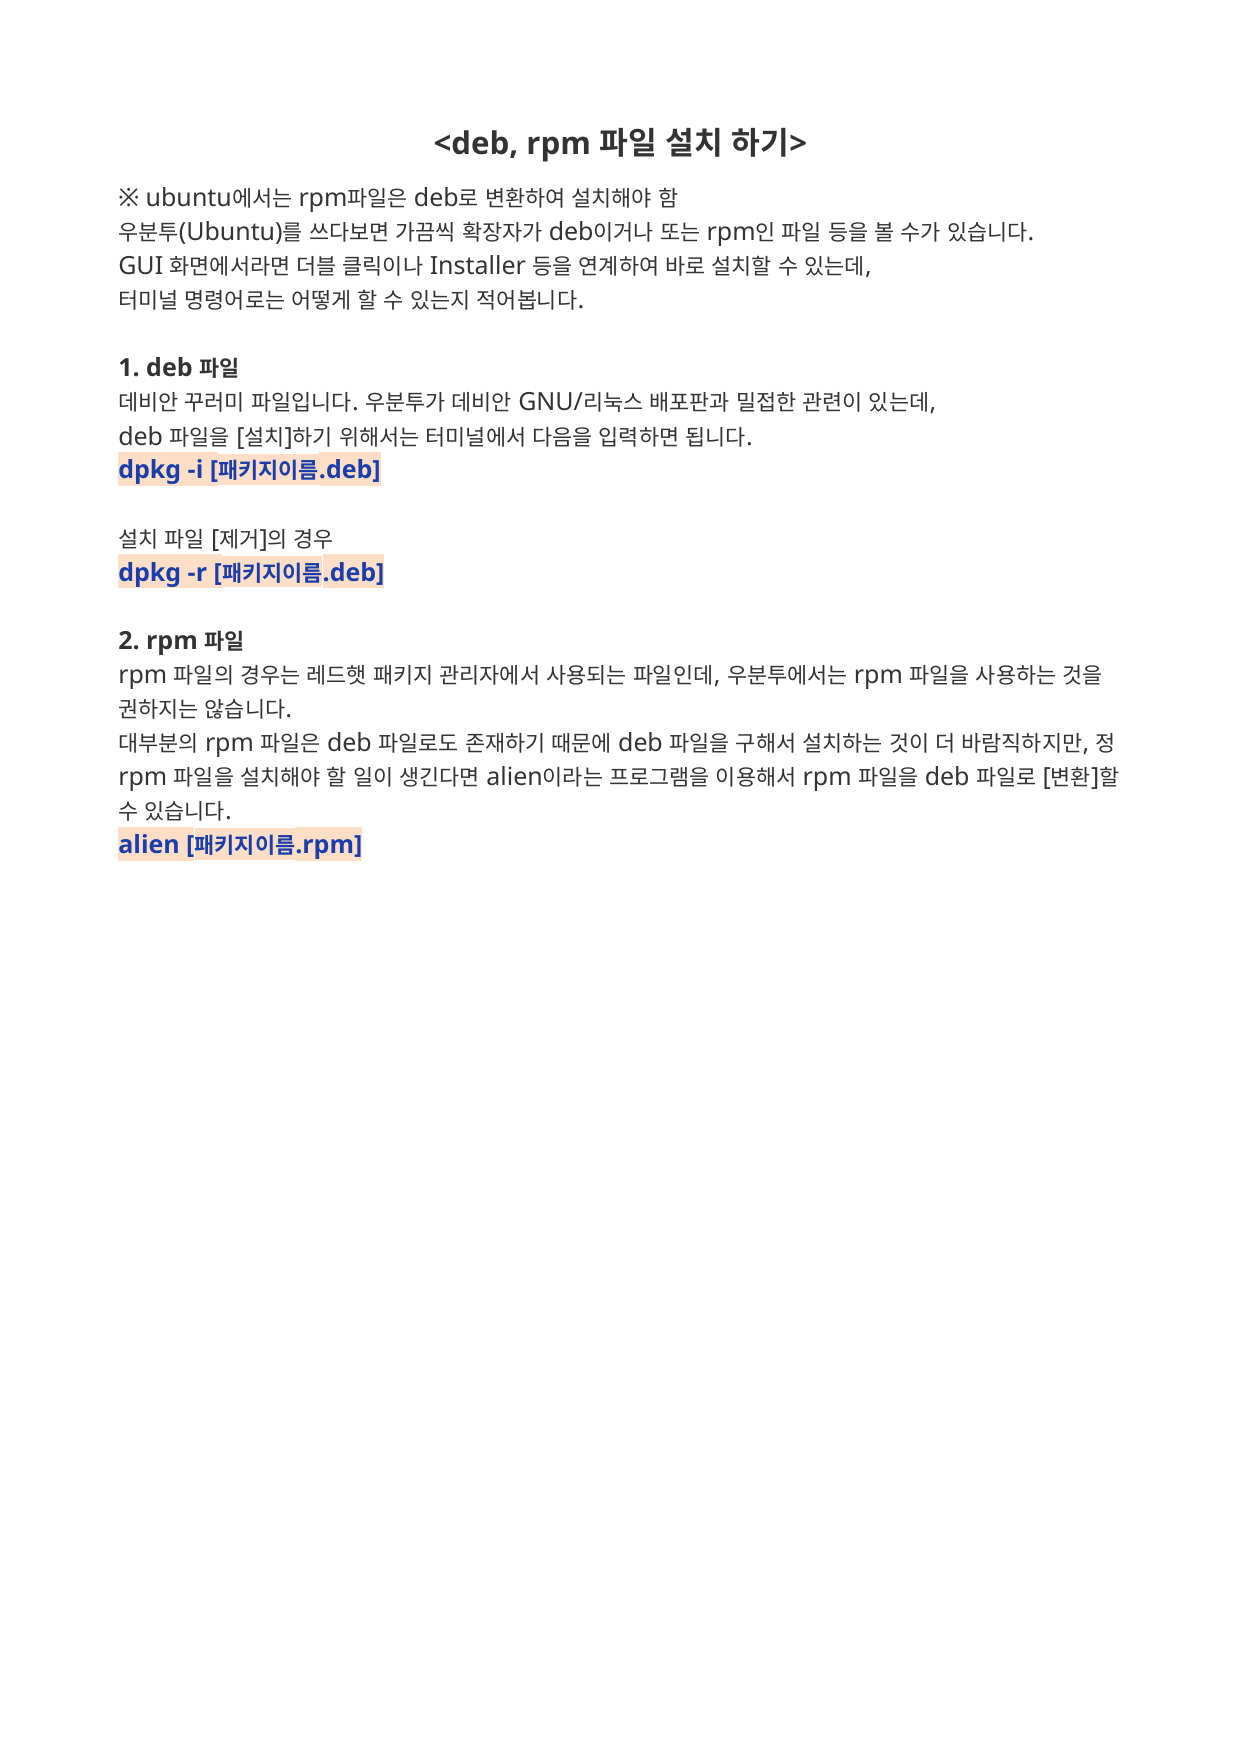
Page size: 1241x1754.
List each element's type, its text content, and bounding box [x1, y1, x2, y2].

text 설치 파일 [제거]의 경우 [118, 520, 1122, 554]
text <deb, rpm 파일 설치 하기> [118, 118, 1122, 163]
text dpkg -i [패키지이름.deb] [118, 452, 1122, 486]
text dpkg -r [패키지이름.deb] [118, 554, 1122, 588]
text rpm 파일의 경우는 레드햇 패키지 관리자에서 사용되는 파일인데, 우분투에서는 rpm 파일을 사용하는 것을 권하지는 않습니다. [118, 657, 1122, 725]
text ※ ubuntu에서는 rpm파일은 deb로 변환하여 설치해야 함 [118, 180, 1122, 214]
text alien [패키지이름.rpm] [118, 827, 1122, 861]
text 1. deb 파일 [118, 350, 1122, 384]
text 우분투(Ubuntu)를 쓰다보면 가끔씩 확장자가 deb이거나 또는 rpm인 파일 등을 볼 수가 있습니다. [118, 214, 1122, 248]
text 터미널 명령어로는 어떻게 할 수 있는지 적어봅니다. [118, 282, 1122, 316]
text 2. rpm 파일 [118, 622, 1122, 657]
text 데비안 꾸러미 파일입니다. 우분투가 데비안 GNU/리눅스 배포판과 밀접한 관련이 있는데, [118, 384, 1122, 418]
text 대부분의 rpm 파일은 deb 파일로도 존재하기 때문에 deb 파일을 구해서 설치하는 것이 더 바람직하지만, 정 rpm 파일을 설치해야 할 일이 생긴다면 alien이라는 프로그램을 이용해서 rpm 파일을 deb 파일로 [변환]할 수 있습니다. [118, 725, 1122, 827]
text GUI 화면에서라면 더블 클릭이나 Installer 등을 연계하여 바로 설치할 수 있는데, [118, 248, 1122, 282]
text deb 파일을 [설치]하기 위해서는 터미널에서 다음을 입력하면 됩니다. [118, 418, 1122, 452]
